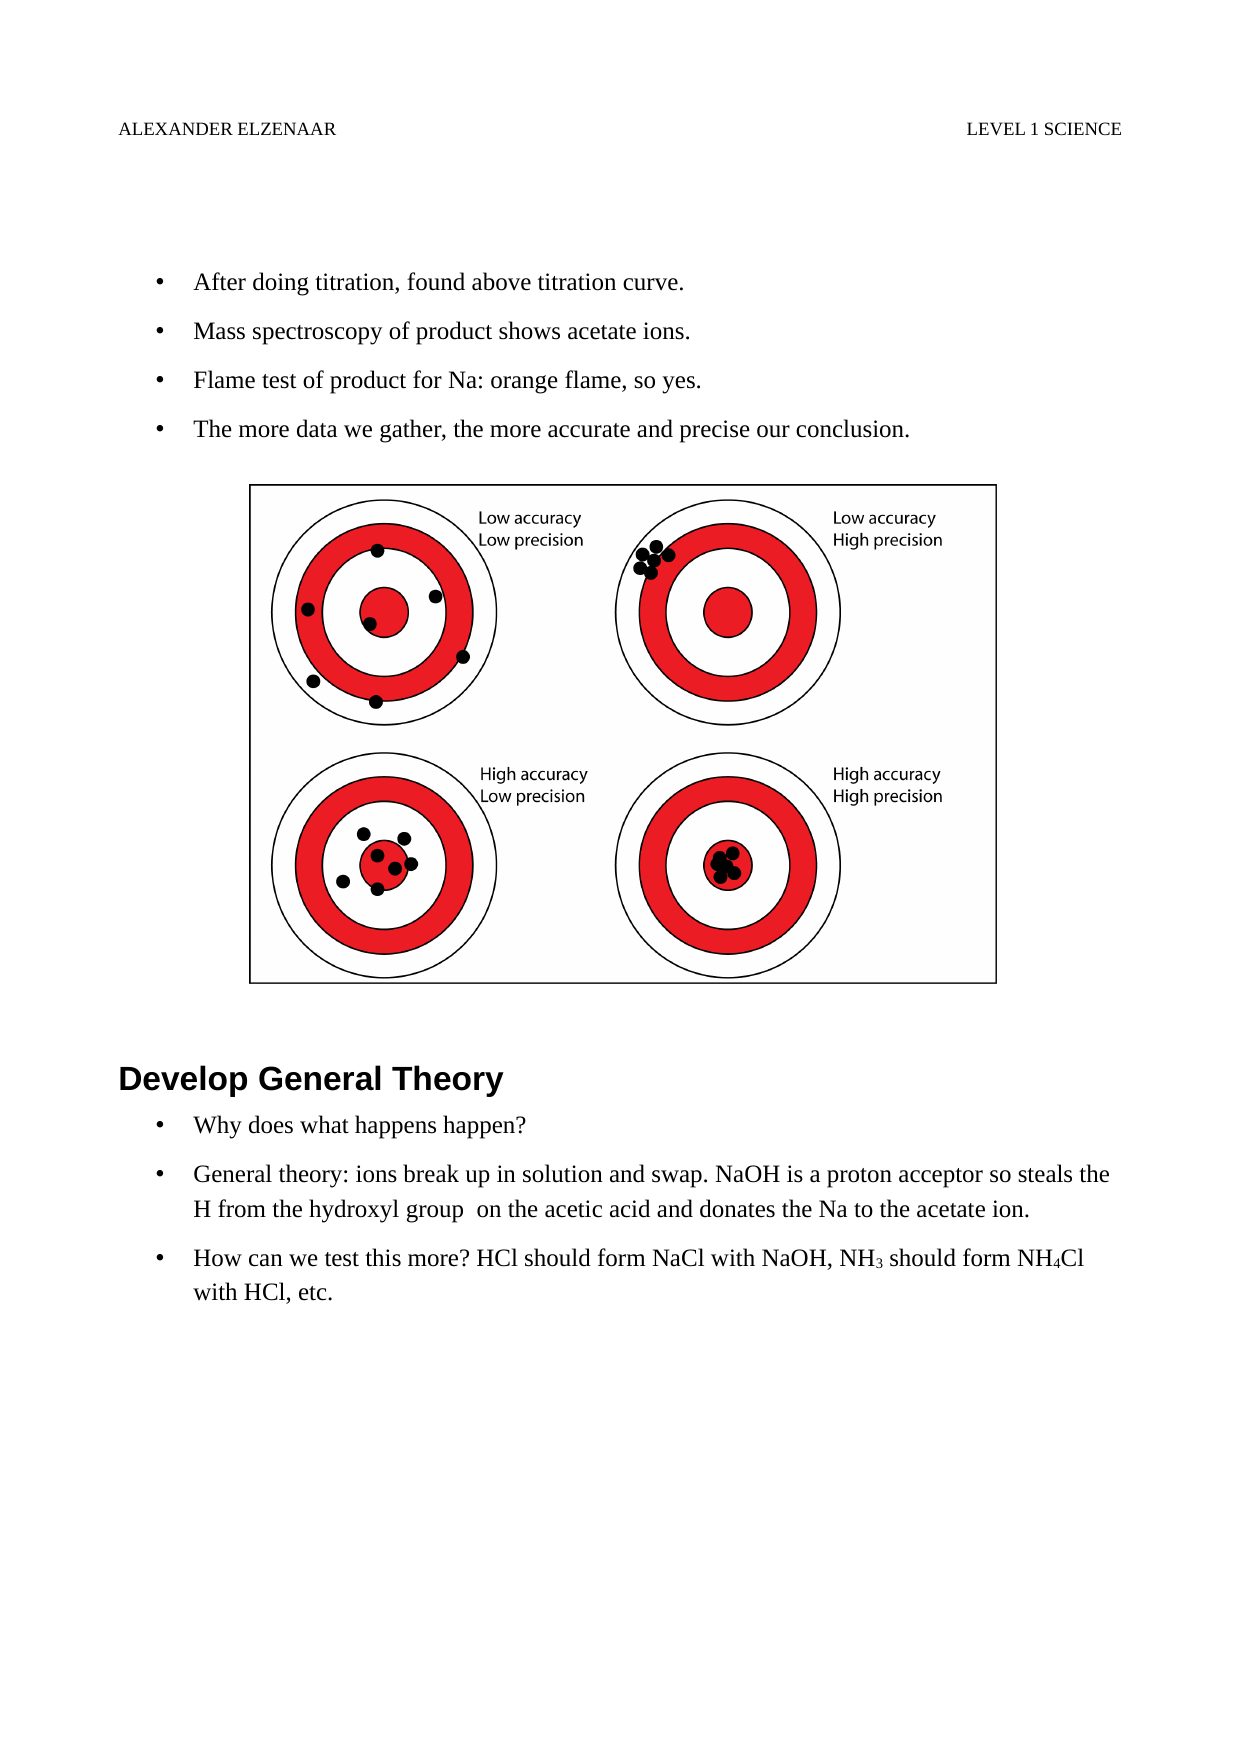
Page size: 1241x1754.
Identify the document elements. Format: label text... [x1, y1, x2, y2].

list How can we test this more? HCl should form NaCl with NaOH, NH3 should form NH4Cl with HCl, etc. [156, 1243, 1122, 1306]
list After doing titration, found above titration curve. [156, 267, 1122, 296]
list Mass spectroscopy of product shows acetate ions. [156, 316, 1122, 345]
list Why does what happens happen? [156, 1110, 1122, 1139]
list General theory: ions break up in solution and swap. NaOH is a proton acceptor so steals the H from the hydroxyl group on the acetic acid and donates the Na to the acetate ion. [156, 1159, 1122, 1223]
subtitle Develop General Theory [118, 1059, 1122, 1098]
list Flame test of product for Na: orange flame, so yes. [156, 365, 1122, 394]
list The more data we gather, the more accurate and precise our conclusion. [156, 414, 1122, 443]
picture [249, 484, 997, 984]
